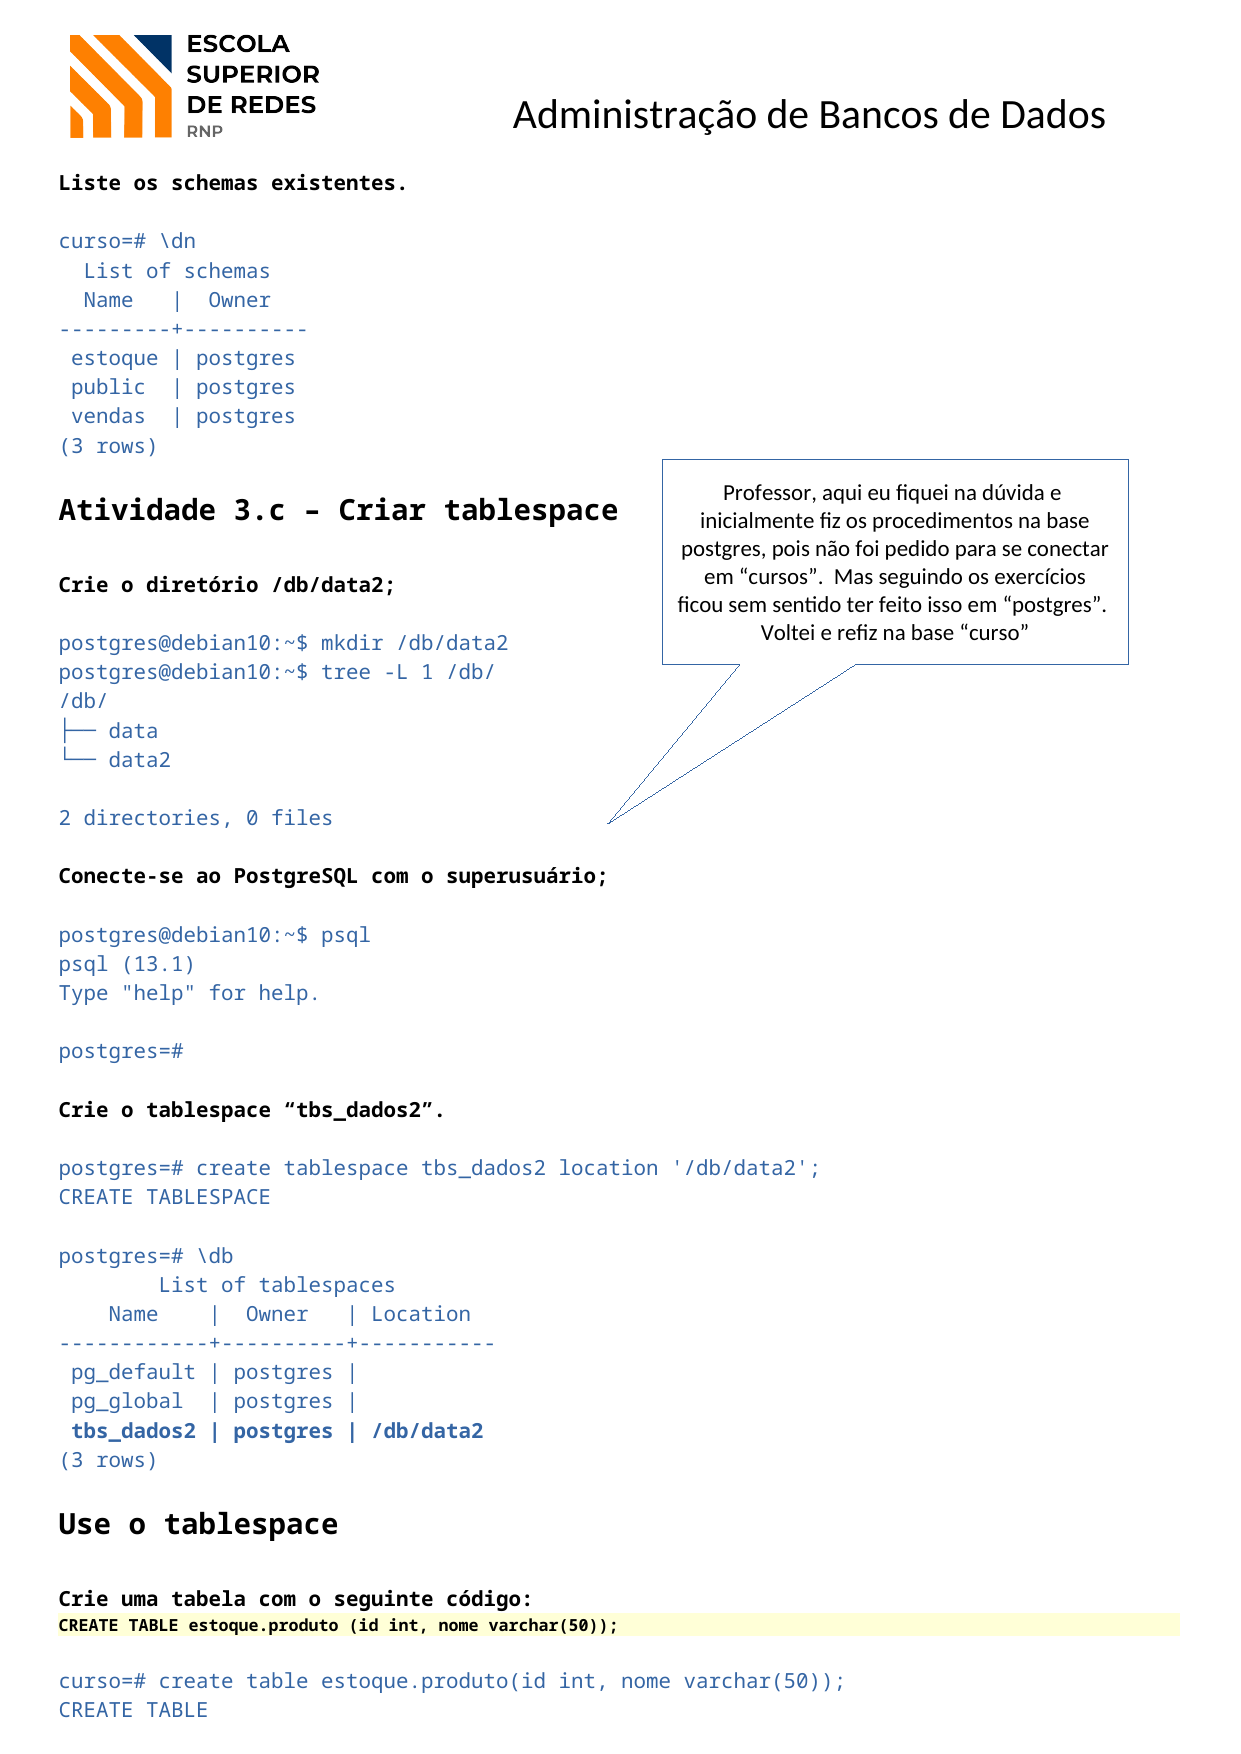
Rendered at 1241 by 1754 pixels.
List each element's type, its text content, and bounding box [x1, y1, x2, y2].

title curso=# \dn [58, 227, 1180, 255]
title Crie uma tabela com o seguinte código: [58, 1584, 1180, 1613]
title [1129, 570, 1180, 598]
title Name | Owner | Location [58, 1299, 1180, 1328]
title CREATE TABLE [58, 1695, 1180, 1723]
title [689, 745, 1180, 773]
title postgres@debian10:~$ tree -L 1 /db/ [58, 657, 738, 686]
picture [70, 31, 333, 138]
title [1129, 628, 1180, 657]
title postgres@debian10:~$ psql [58, 920, 1180, 948]
title psql (13.1) [58, 949, 1180, 978]
title Crie o tablespace “tbs_dados2”. [58, 1095, 1180, 1123]
title tbs_dados2 | postgres | /db/data2 [58, 1416, 1180, 1444]
title postgres=# [58, 1037, 1180, 1065]
title List of tablespaces [58, 1270, 1180, 1298]
title Type "help" for help. [58, 978, 1180, 1007]
title postgres=# create tablespace tbs_dados2 location '/db/data2'; [58, 1153, 1180, 1182]
title └── data2 [58, 745, 672, 773]
title ------------+----------+----------- [58, 1328, 1180, 1357]
title 2 directories, 0 files [58, 803, 1180, 832]
title Atividade 3.c – Criar tablespace [58, 489, 662, 529]
title ├── data [58, 716, 696, 744]
title public | postgres [58, 372, 1180, 401]
title /db/ [58, 687, 720, 715]
title CREATE TABLE estoque.produto (id int, nome varchar(50)); [58, 1613, 1180, 1636]
title Conecte-se ao PostgreSQL com o superusuário; [58, 862, 1180, 890]
title [734, 716, 1180, 744]
title Crie o diretório /db/data2; [58, 570, 662, 598]
title pg_global | postgres | [58, 1387, 1180, 1415]
title CREATE TABLESPACE [58, 1182, 1180, 1211]
title estoque | postgres [58, 343, 1180, 372]
title Liste os schemas existentes. [58, 168, 1180, 197]
title [824, 657, 1180, 686]
title postgres@debian10:~$ mkdir /db/data2 [58, 628, 662, 657]
title List of schemas [58, 256, 1180, 284]
title Name | Owner [58, 285, 1180, 313]
title postgres=# \db [58, 1241, 1180, 1269]
title ---------+---------- [58, 314, 1180, 343]
title (3 rows) [58, 1445, 1180, 1473]
title (3 rows) [58, 431, 1180, 459]
title vendas | postgres [58, 402, 1180, 430]
title Use o tablespace [58, 1503, 1180, 1543]
title curso=# create table estoque.produto(id int, nome varchar(50)); [58, 1666, 1180, 1694]
title pg_default | postgres | [58, 1357, 1180, 1386]
title [1129, 489, 1180, 529]
title [779, 687, 1180, 715]
